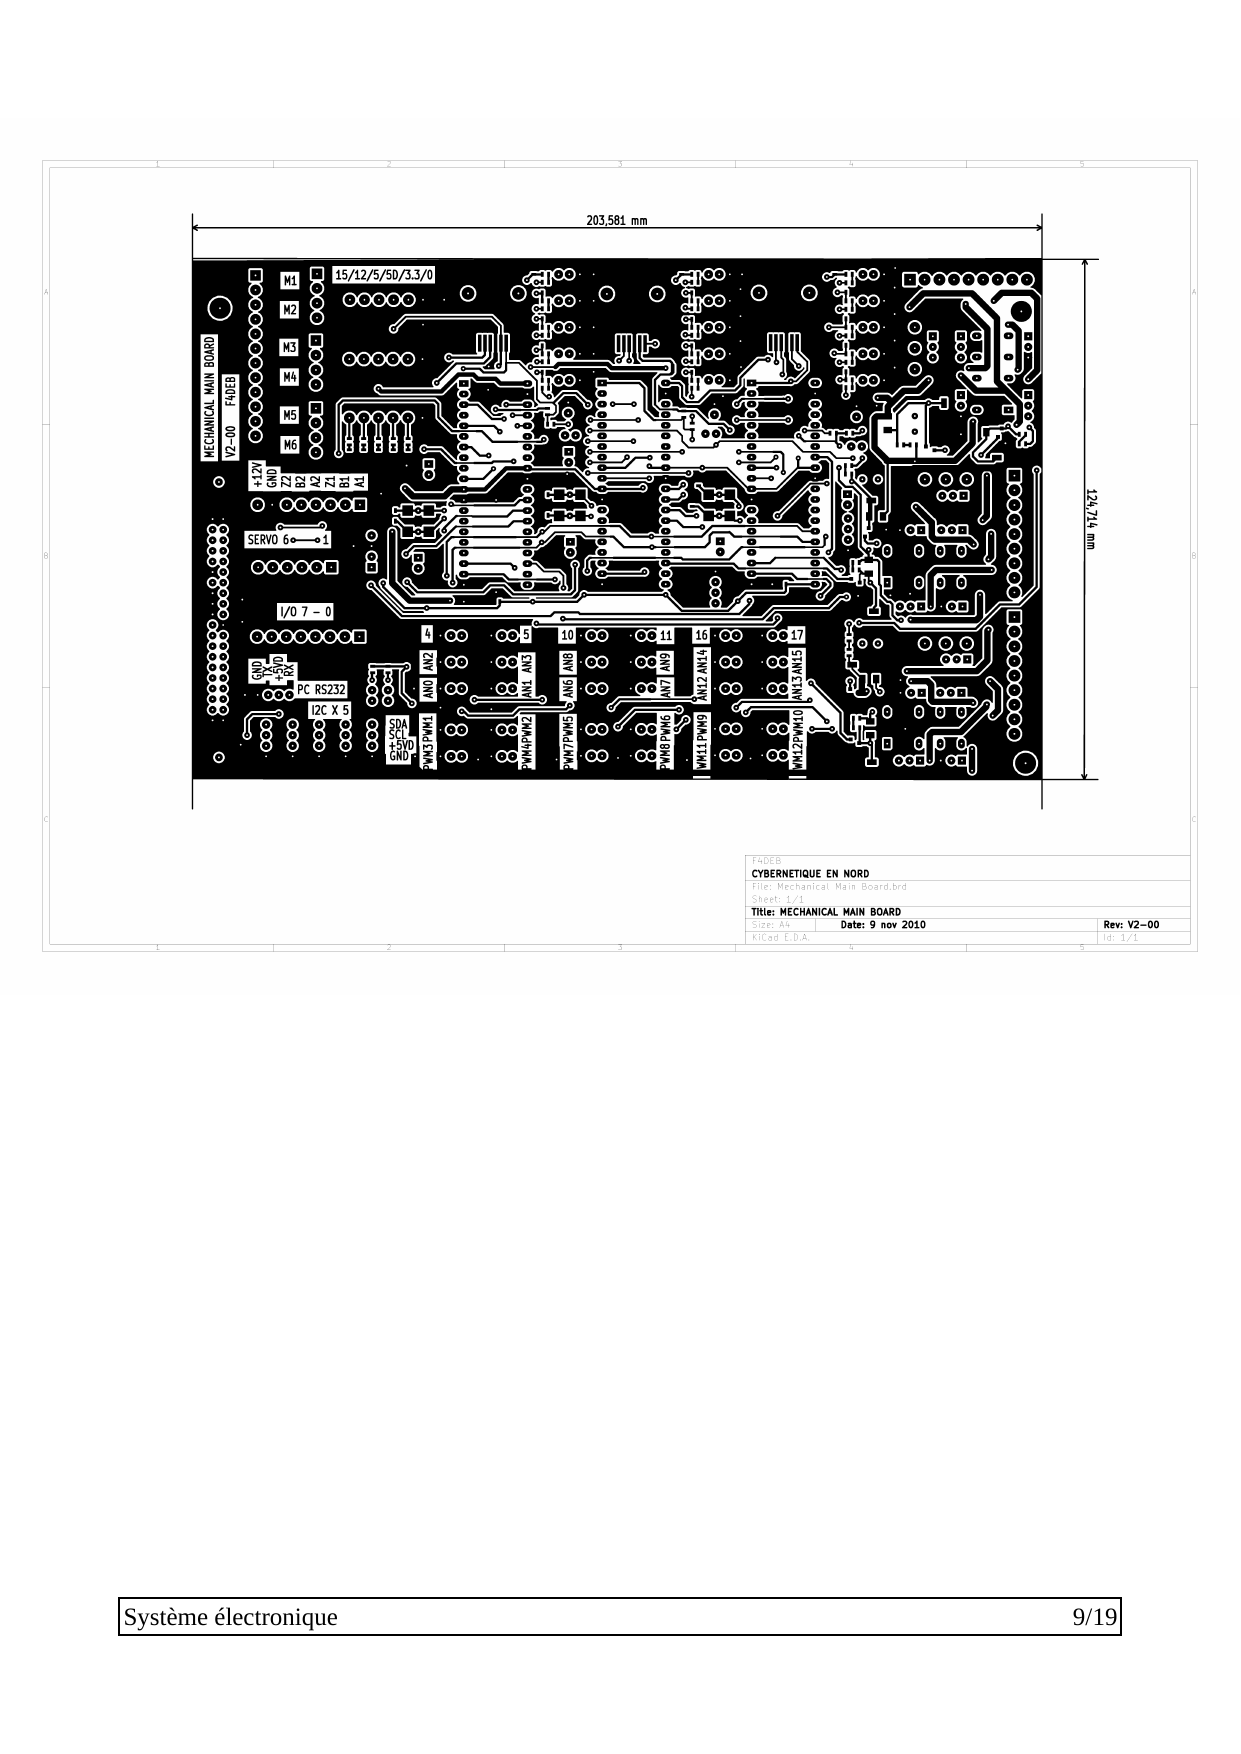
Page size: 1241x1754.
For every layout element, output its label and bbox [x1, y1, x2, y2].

picture [0, 118, 1241, 995]
